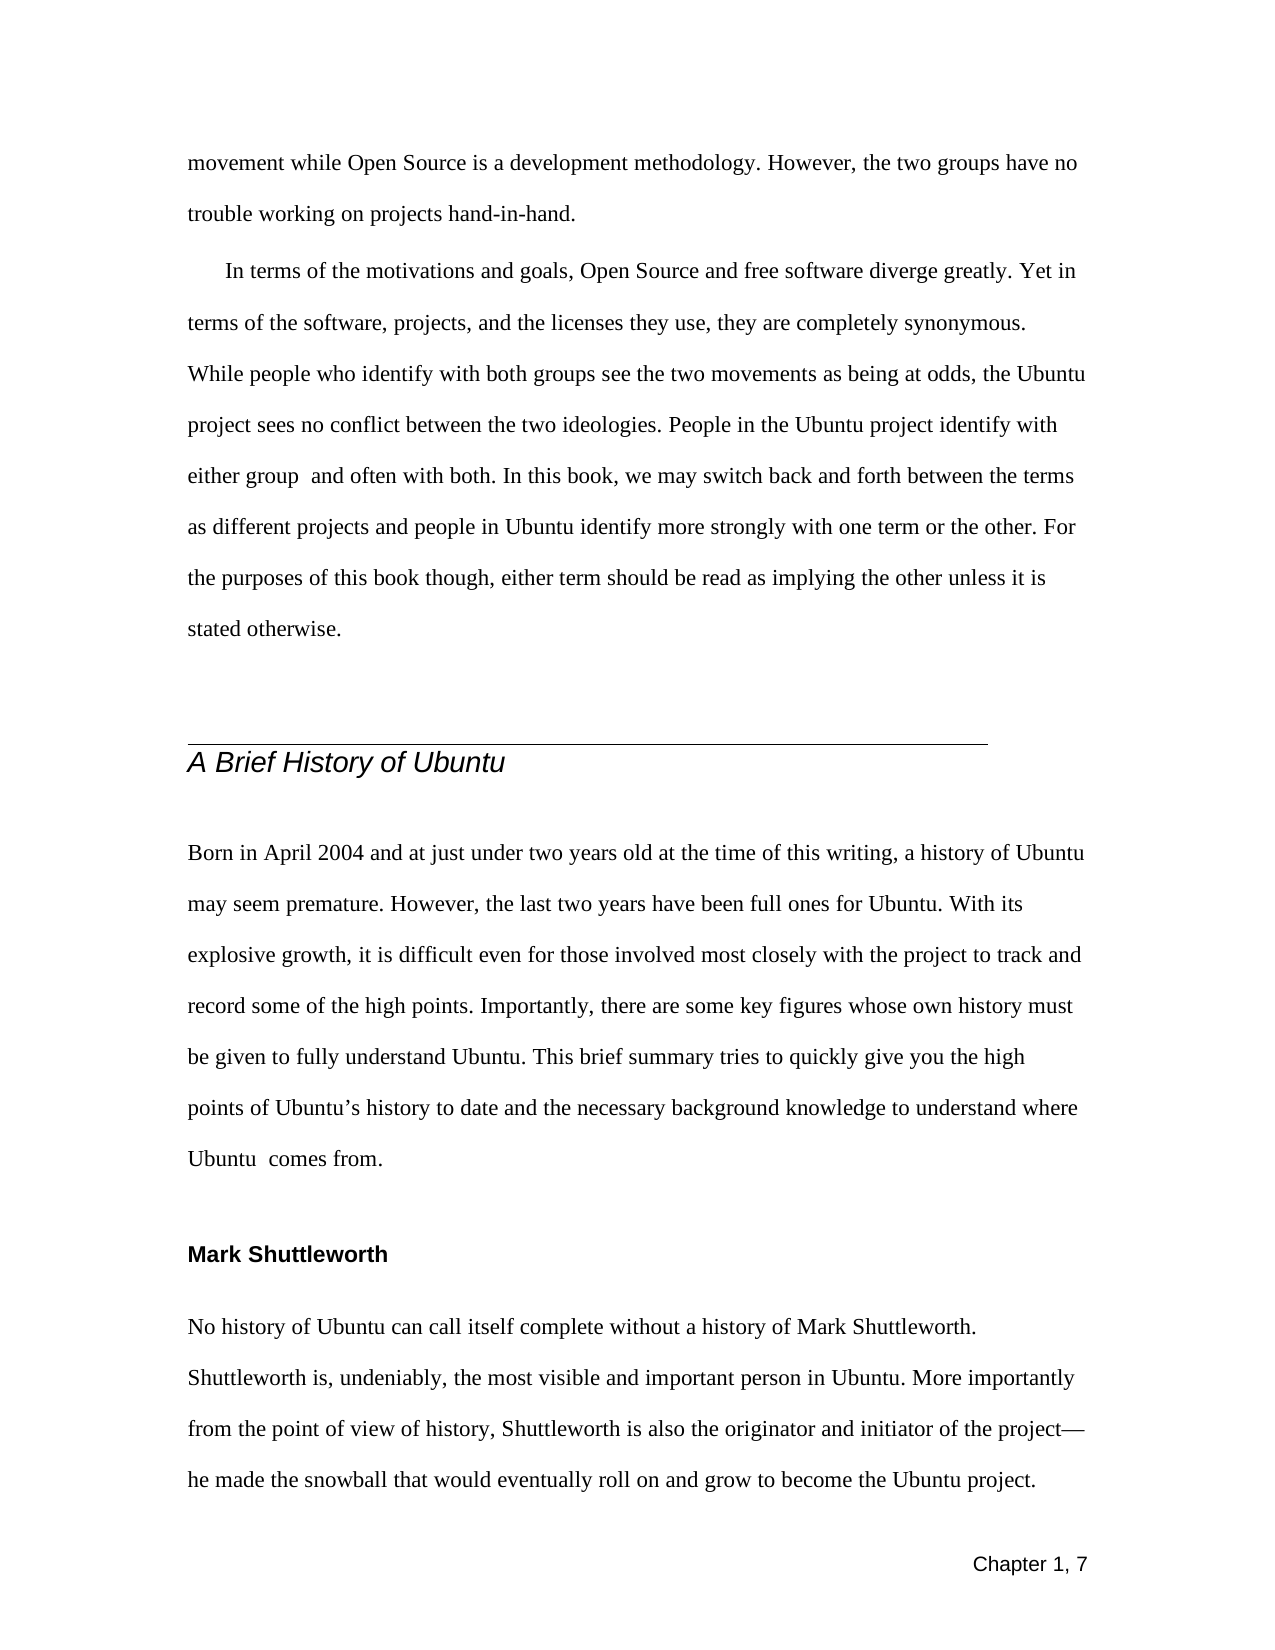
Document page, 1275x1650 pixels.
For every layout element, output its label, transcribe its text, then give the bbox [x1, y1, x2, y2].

text movement while Open Source is a development methodology. However, the two groups have no trouble working on projects hand-in-hand. [187, 150, 1087, 227]
text No history of Ubuntu can call itself complete without a history of Mark Shuttleworth. Shuttleworth is, undeniably, the most visible and important person in Ubuntu. More importantly from the point of view of history, Shuttleworth is also the originator and initiator of the project—he made the snowball that would eventually roll on and grow to become the Ubuntu project. [187, 1314, 1087, 1493]
text A Brief History of Ubuntu [187, 745, 988, 778]
text In terms of the motivations and goals, Open Source and free software diverge greatly. Yet in terms of the software, projects, and the licenses they use, they are completely synonymous. While people who identify with both groups see the two movements as being at odds, the Ubuntu project sees no conflict between the two ideologies. People in the Ubuntu project identify with either group and often with both. In this book, we may switch back and forth between the terms as different projects and people in Ubuntu identify more strongly with one term or the other. For the purposes of this book though, either term should be read as implying the other unless it is stated otherwise. [187, 258, 1087, 641]
text Mark Shuttleworth [187, 1241, 1087, 1267]
text Born in April 2004 and at just under two years old at the time of this writing, a history of Ubuntu may seem premature. However, the last two years have been full ones for Ubuntu. With its explosive growth, it is difficult even for those involved most closely with the project to track and record some of the high points. Importantly, there are some key figures whose own history must be given to fully understand Ubuntu. This brief summary tries to quickly give you the high points of Ubuntu’s history to date and the necessary background knowledge to understand where Ubuntu comes from. [187, 840, 1087, 1172]
